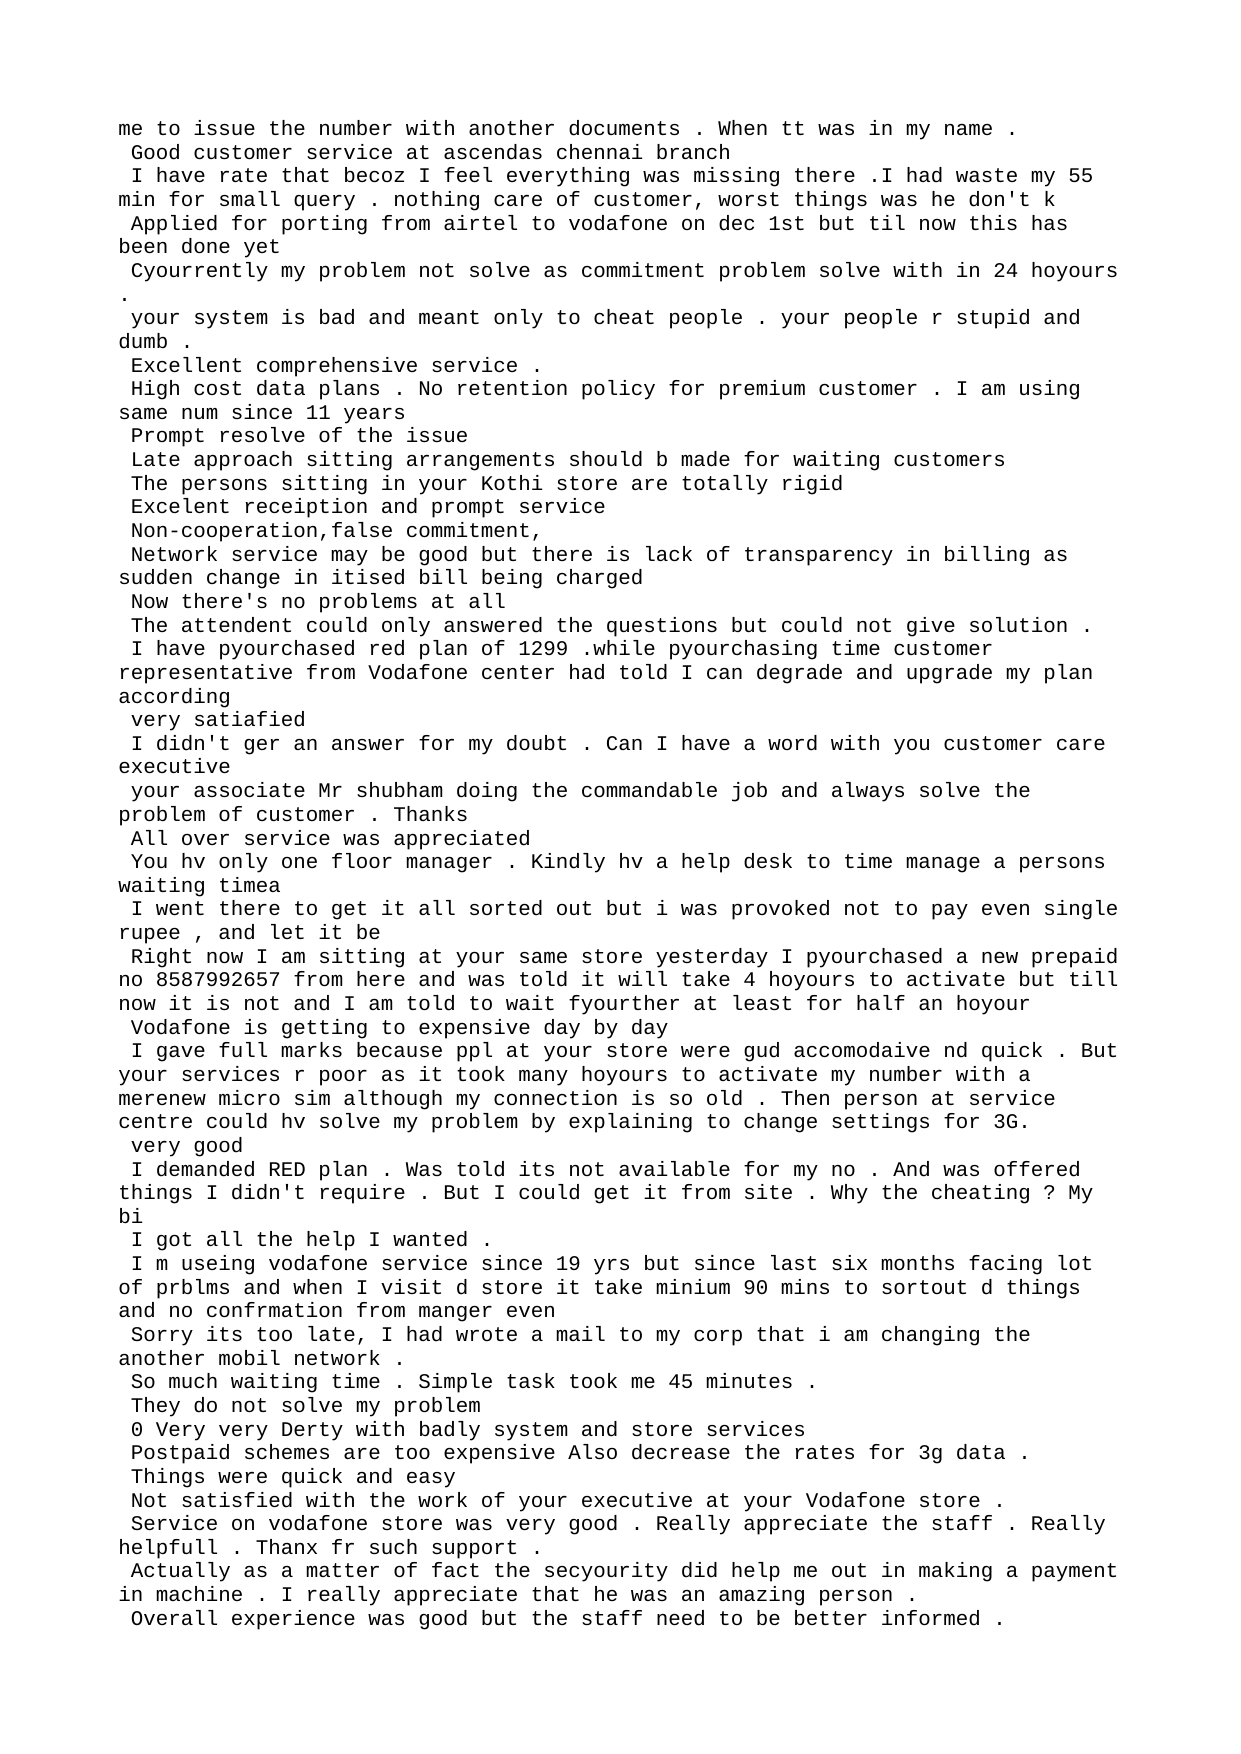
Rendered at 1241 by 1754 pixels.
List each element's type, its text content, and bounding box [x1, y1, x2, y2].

text Things were quick and easy [118, 1466, 1122, 1489]
text Prompt resolve of the issue [118, 426, 1122, 449]
text very good [118, 1135, 1122, 1158]
text I have pyourchased red plan of 1299 .while pyourchasing time customer representative from Vodafone center had told I can degrade and upgrade my plan according [118, 638, 1122, 709]
text All over service was appreciated [118, 827, 1122, 851]
text So much waiting time . Simple task took me 45 minutes . [118, 1371, 1122, 1395]
text Not satisfied with the work of your executive at your Vodafone store . [118, 1489, 1122, 1513]
text I demanded RED plan . Was told its not available for my no . And was offered things I didn't require . But I could get it from site . Why the cheating ? My bi [118, 1158, 1122, 1229]
text Late approach sitting arrangements should b made for waiting customers [118, 449, 1122, 473]
text Vodafone is getting to expensive day by day [118, 1017, 1122, 1040]
text The persons sitting in your Kothi store are totally rigid [118, 473, 1122, 496]
text I went there to get it all sorted out but i was provoked not to pay even single rupee , and let it be [118, 898, 1122, 946]
text Network service may be good but there is lack of transparency in billing as sudden change in itised bill being charged [118, 544, 1122, 591]
text Postpaid schemes are too expensive Also decrease the rates for 3g data . [118, 1442, 1122, 1466]
text very satiafied [118, 709, 1122, 733]
text Excellent comprehensive service . [118, 354, 1122, 378]
text Non-cooperation,false commitment, [118, 520, 1122, 544]
text Excelent receiption and prompt service [118, 496, 1122, 520]
text I have rate that becoz I feel everything was missing there .I had waste my 55 min for small query . nothing care of customer, worst things was he don't k [118, 165, 1122, 213]
text I gave full marks because ppl at your store were gud accomodaive nd quick . But your services r poor as it took many hoyours to activate my number with a merenew micro sim although my connection is so old . Then person at service centre could hv solve my problem by explaining to change settings for 3G. [118, 1040, 1122, 1135]
text The attendent could only answered the questions but could not give solution . [118, 615, 1122, 638]
text me to issue the number with another documents . When tt was in my name . [118, 118, 1122, 142]
text Service on vodafone store was very good . Really appreciate the staff . Really helpfull . Thanx fr such support . [118, 1513, 1122, 1561]
text I didn't ger an answer for my doubt . Can I have a word with you customer care executive [118, 733, 1122, 780]
text High cost data plans . No retention policy for premium customer . I am using same num since 11 years [118, 378, 1122, 426]
text Applied for porting from airtel to vodafone on dec 1st but til now this has been done yet [118, 213, 1122, 260]
text You hv only one floor manager . Kindly hv a help desk to time manage a persons waiting timea [118, 851, 1122, 898]
text They do not solve my problem [118, 1395, 1122, 1419]
text I got all the help I wanted . [118, 1229, 1122, 1253]
text your system is bad and meant only to cheat people . your people r stupid and dumb . [118, 307, 1122, 354]
text Overall experience was good but the staff need to be better informed . [118, 1608, 1122, 1631]
text Good customer service at ascendas chennai branch [118, 142, 1122, 165]
text I m useing vodafone service since 19 yrs but since last six months facing lot of prblms and when I visit d store it take minium 90 mins to sortout d things and no confrmation from manger even [118, 1253, 1122, 1324]
text Right now I am sitting at your same store yesterday I pyourchased a new prepaid no 8587992657 from here and was told it will take 4 hoyours to activate but till now it is not and I am told to wait fyourther at least for half an hoyour [118, 946, 1122, 1017]
text Actually as a matter of fact the secyourity did help me out in making a payment in machine . I really appreciate that he was an amazing person . [118, 1561, 1122, 1608]
text 0 Very very Derty with badly system and store services [118, 1419, 1122, 1442]
text Cyourrently my problem not solve as commitment problem solve with in 24 hoyours . [118, 260, 1122, 307]
text Now there's no problems at all [118, 591, 1122, 615]
text your associate Mr shubham doing the commandable job and always solve the problem of customer . Thanks [118, 780, 1122, 827]
text Sorry its too late, I had wrote a mail to my corp that i am changing the another mobil network . [118, 1324, 1122, 1371]
